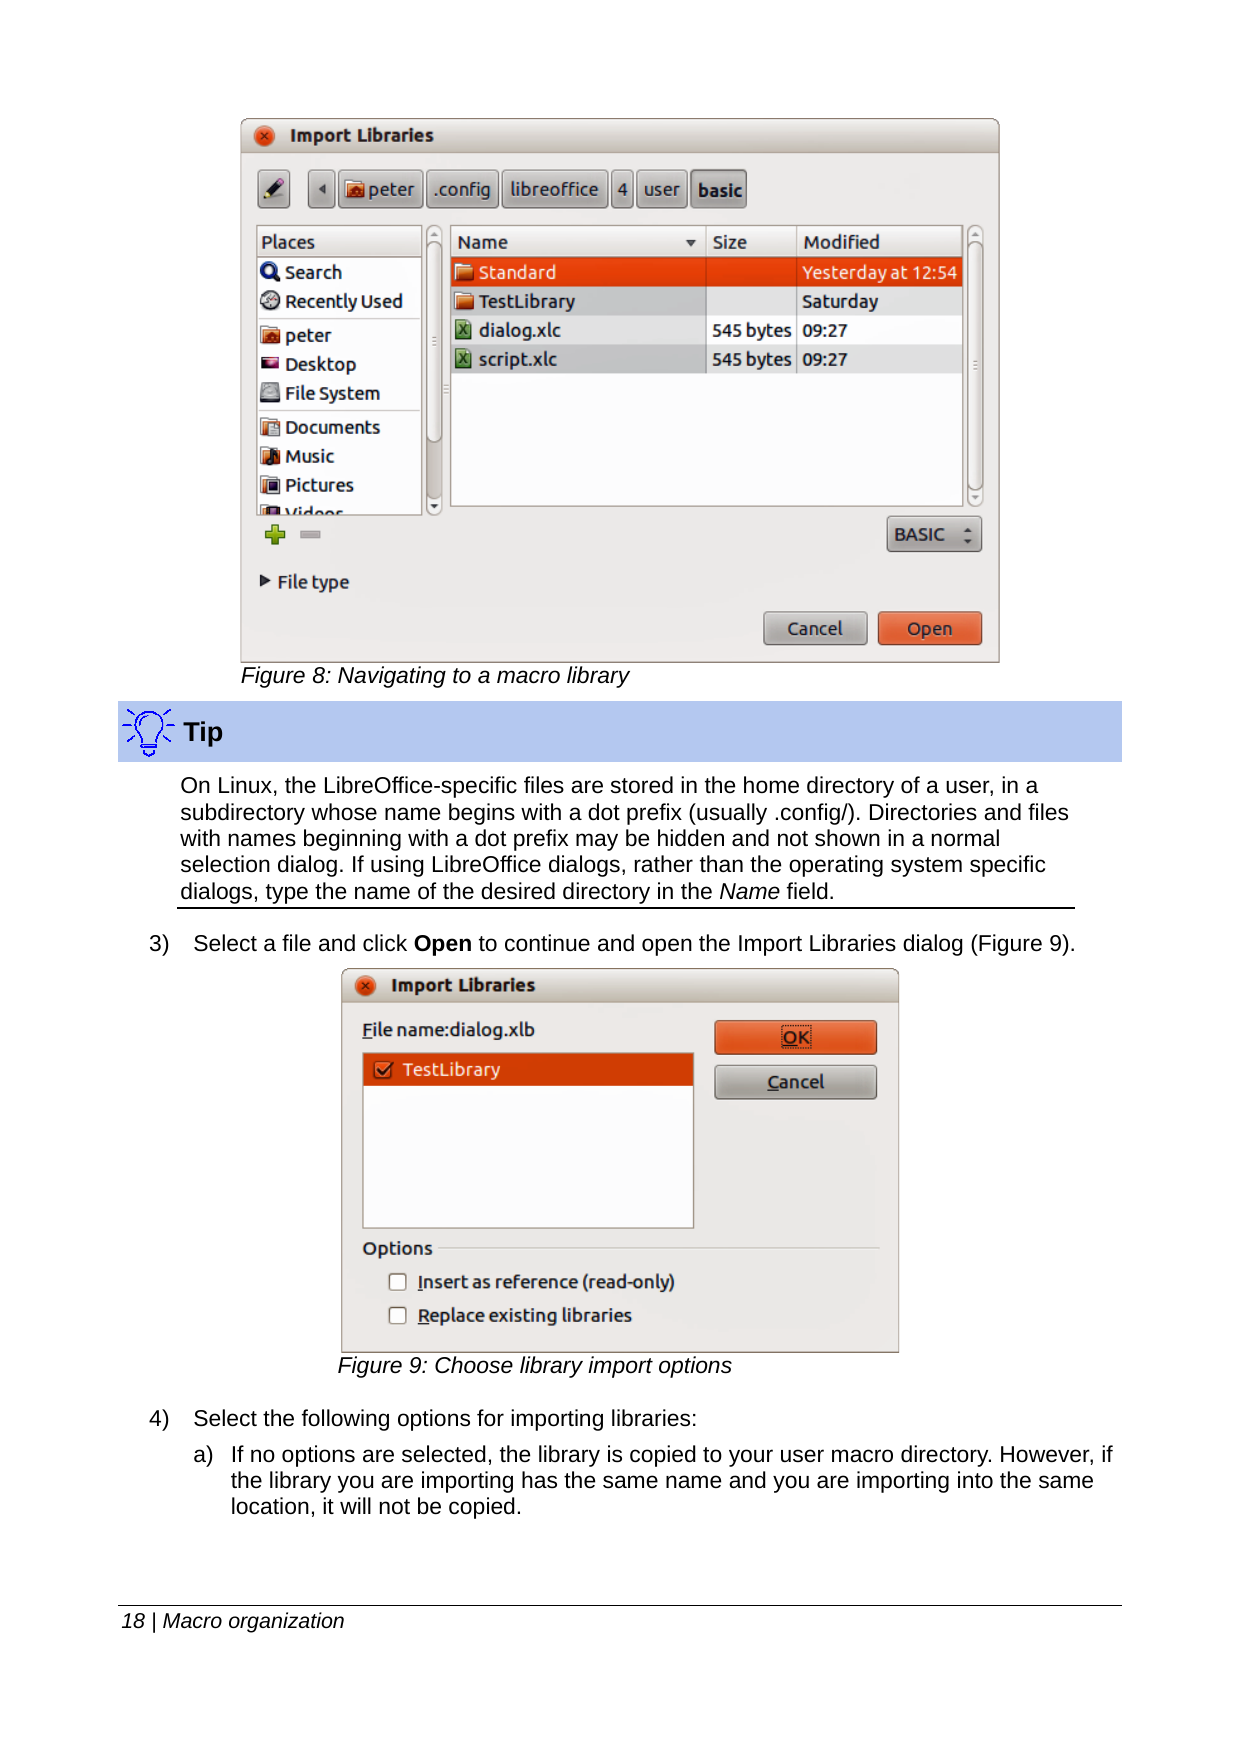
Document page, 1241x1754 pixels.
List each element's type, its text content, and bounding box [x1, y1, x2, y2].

picture [341, 968, 900, 1353]
picture [119, 701, 179, 761]
text On Linux, the LibreOffice-specific files are stored in the home directory of a user, in a subdirectory whose name begins with a dot prefix (usually .config/). Directories and files with names beginning with a dot prefix may be hidden and not shown in a normal selection dialog. If using LibreOffice dialogs, rather than the operating system specific dialogs, type the name of the desired directory in the Name field. [177, 769, 1075, 907]
text Figure 8: Navigating to a macro library [241, 663, 1000, 689]
subtitle Tip [118, 701, 1122, 762]
list If no options are selected, the library is copied to your user macro directory. However, if the library you are importing has the same name and you are importing into the same location, it will not be copied. [193, 1441, 1122, 1519]
picture [240, 118, 1000, 663]
text Figure 9: Choose library import options [337, 968, 903, 1379]
list Select a file and click Open to continue and open the Import Libraries dialog (Figure 9). [169, 930, 1122, 957]
list Select the following options for importing libraries: [169, 1405, 1122, 1432]
